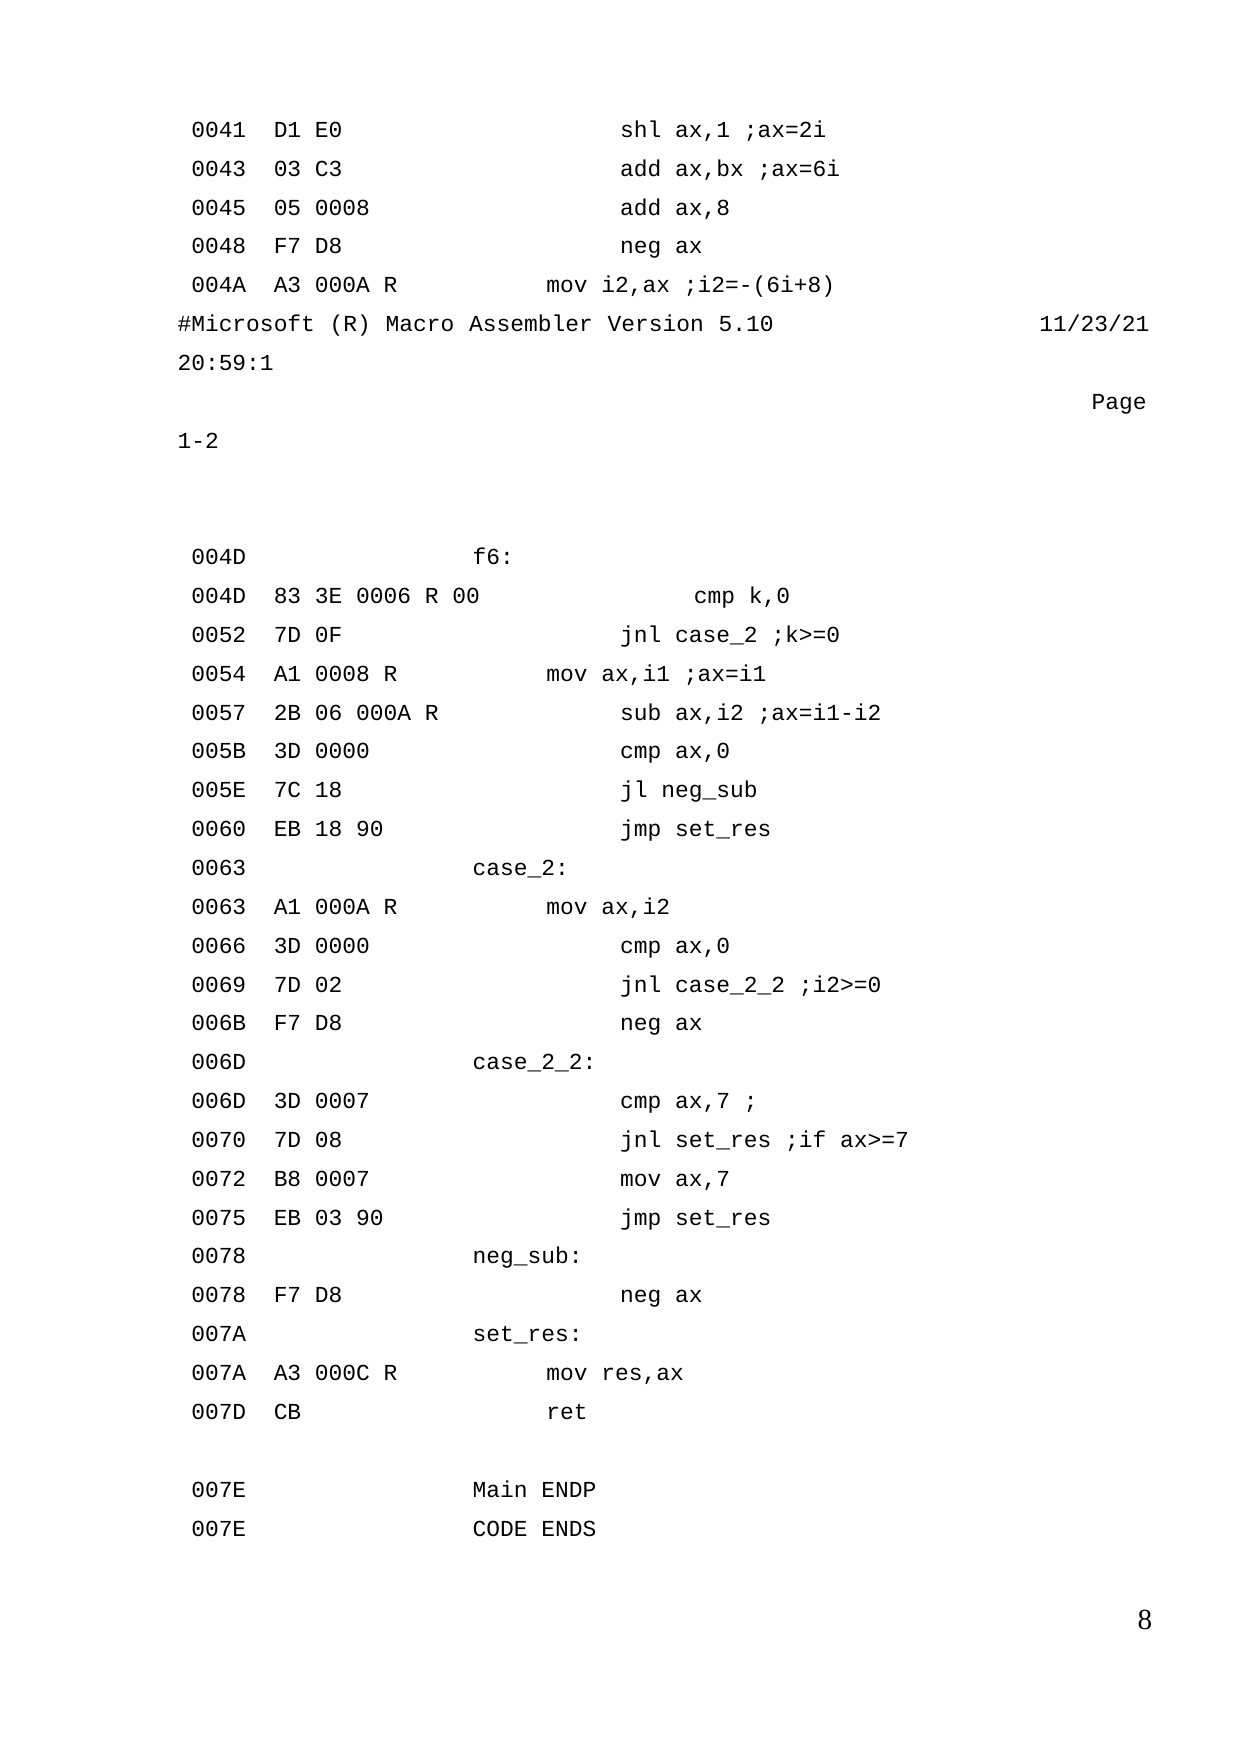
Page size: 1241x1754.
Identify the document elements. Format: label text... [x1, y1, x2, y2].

text 0075 EB 03 90 jmp set_res [177, 1206, 1152, 1232]
text #Microsoft (R) Macro Assembler Version 5.10 11/23/21 20:59:1 [177, 312, 1152, 377]
text 0052 7D 0F jnl case_2 ;k>=0 [177, 623, 1152, 649]
text 0048 F7 D8 neg ax [177, 235, 1152, 261]
text 006B F7 D8 neg ax [177, 1012, 1152, 1038]
text 0066 3D 0000 cmp ax,0 [177, 934, 1152, 960]
text Page 1-2 [177, 390, 1152, 455]
text 004A A3 000A R mov i2,ax ;i2=-(6i+8) [177, 273, 1152, 299]
text 007A set_res: [177, 1323, 1152, 1348]
text 0078 neg_sub: [177, 1245, 1152, 1271]
text 0057 2B 06 000A R sub ax,i2 ;ax=i1-i2 [177, 701, 1152, 727]
text 007D CB ret [177, 1400, 1152, 1426]
text 0063 A1 000A R mov ax,i2 [177, 895, 1152, 921]
text 0060 EB 18 90 jmp set_res [177, 817, 1152, 843]
text 0043 03 C3 add ax,bx ;ax=6i [177, 157, 1152, 183]
text 006D case_2_2: [177, 1051, 1152, 1077]
text 005E 7C 18 jl neg_sub [177, 779, 1152, 804]
text 0072 B8 0007 mov ax,7 [177, 1167, 1152, 1193]
text 004D f6: [177, 546, 1152, 571]
text 0078 F7 D8 neg ax [177, 1284, 1152, 1310]
text 0069 7D 02 jnl case_2_2 ;i2>=0 [177, 973, 1152, 999]
text 0045 05 0008 add ax,8 [177, 196, 1152, 222]
text 007A A3 000C R mov res,ax [177, 1361, 1152, 1387]
text 0063 case_2: [177, 856, 1152, 882]
text 007E Main ENDP [177, 1478, 1152, 1504]
text 0070 7D 08 jnl set_res ;if ax>=7 [177, 1128, 1152, 1154]
text 007E CODE ENDS [177, 1517, 1152, 1543]
text 004D 83 3E 0006 R 00 cmp k,0 [177, 584, 1152, 610]
text 0041 D1 E0 shl ax,1 ;ax=2i [177, 118, 1152, 144]
text 005B 3D 0000 cmp ax,0 [177, 740, 1152, 766]
text 006D 3D 0007 cmp ax,7 ; [177, 1089, 1152, 1115]
text 0054 A1 0008 R mov ax,i1 ;ax=i1 [177, 662, 1152, 688]
